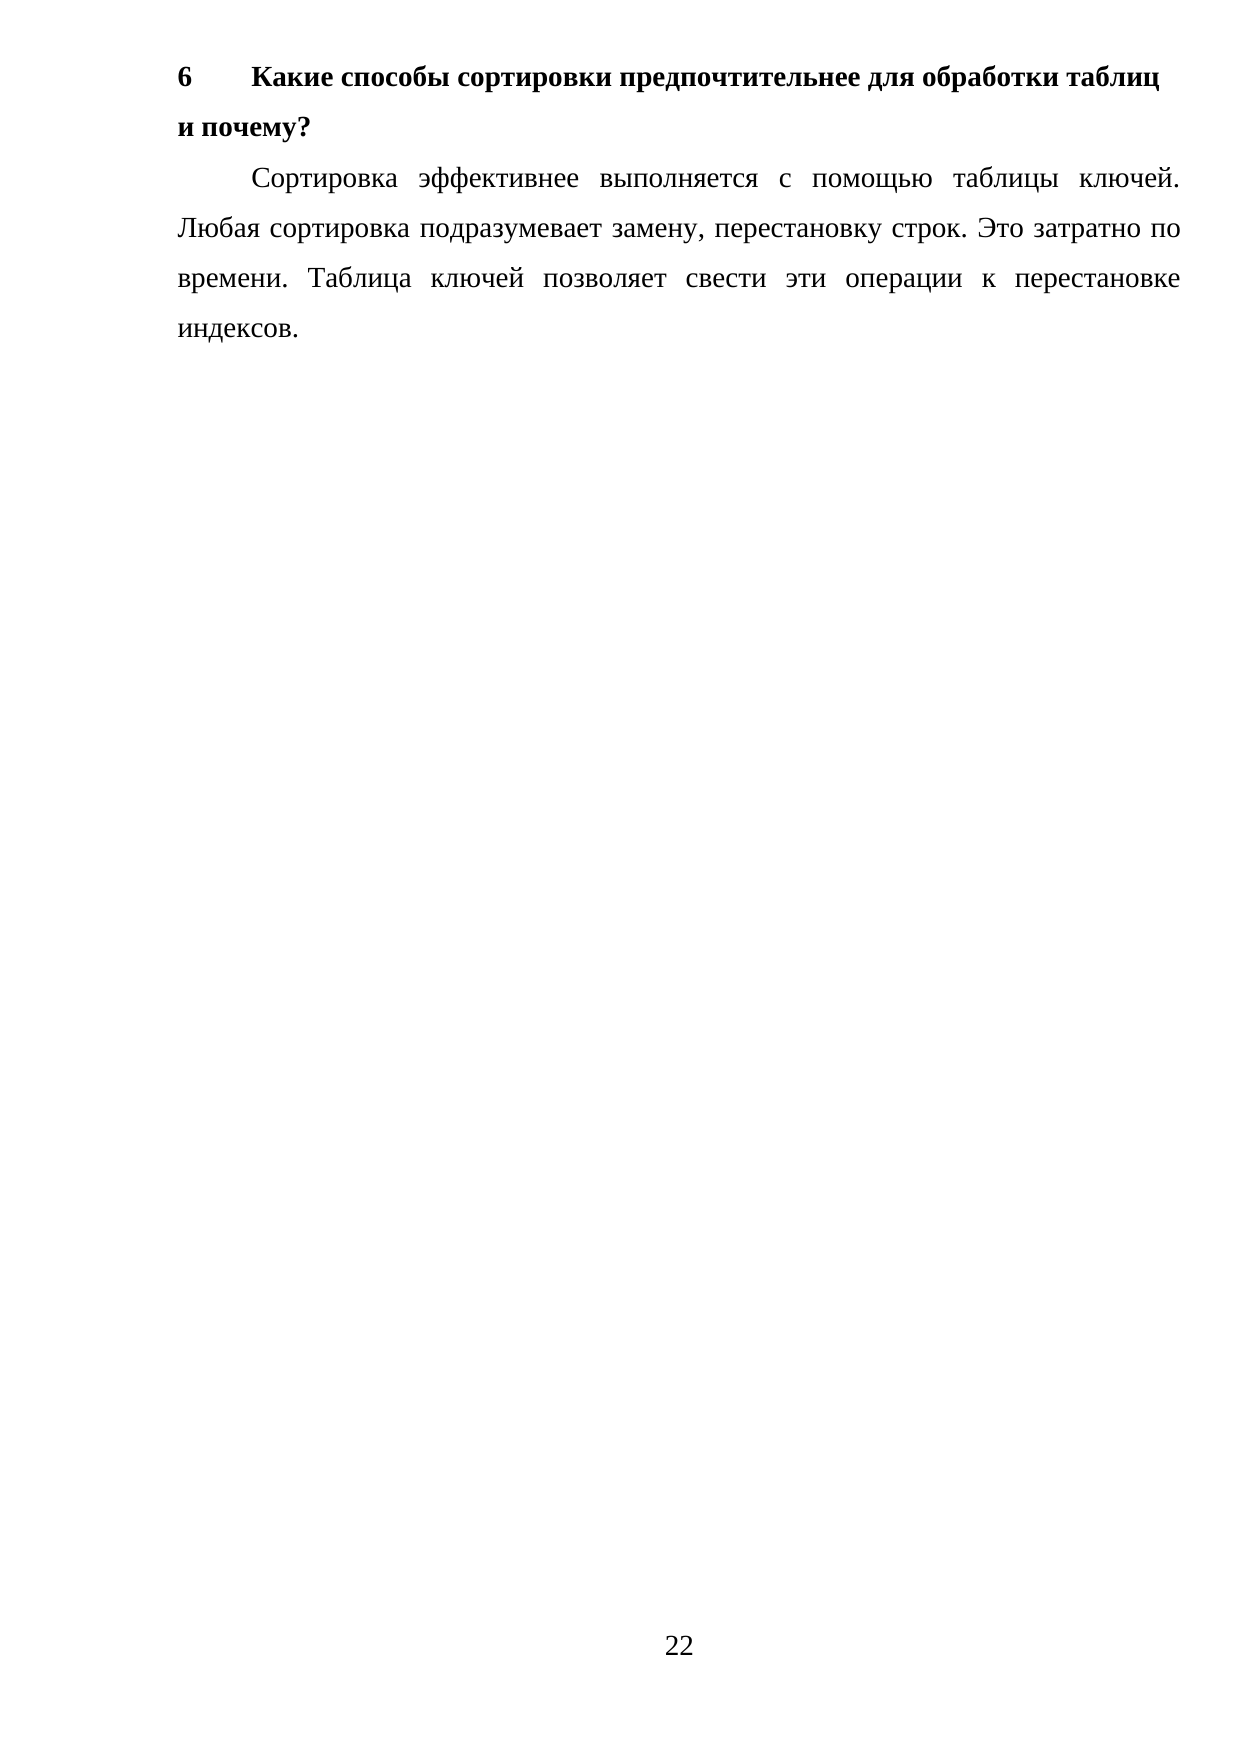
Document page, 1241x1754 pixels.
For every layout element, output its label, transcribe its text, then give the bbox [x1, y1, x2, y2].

subtitle Какие способы сортировки предпочтительнее для обработки таблиц и почему? [177, 59, 1181, 143]
text Сортировка эффективнее выполняется с помощью таблицы ключей. Любая сортировка подразумевает замену, перестановку строк. Это затратно по времени. Таблица ключей позволяет свести эти операции к перестановке индексов. [177, 160, 1181, 344]
